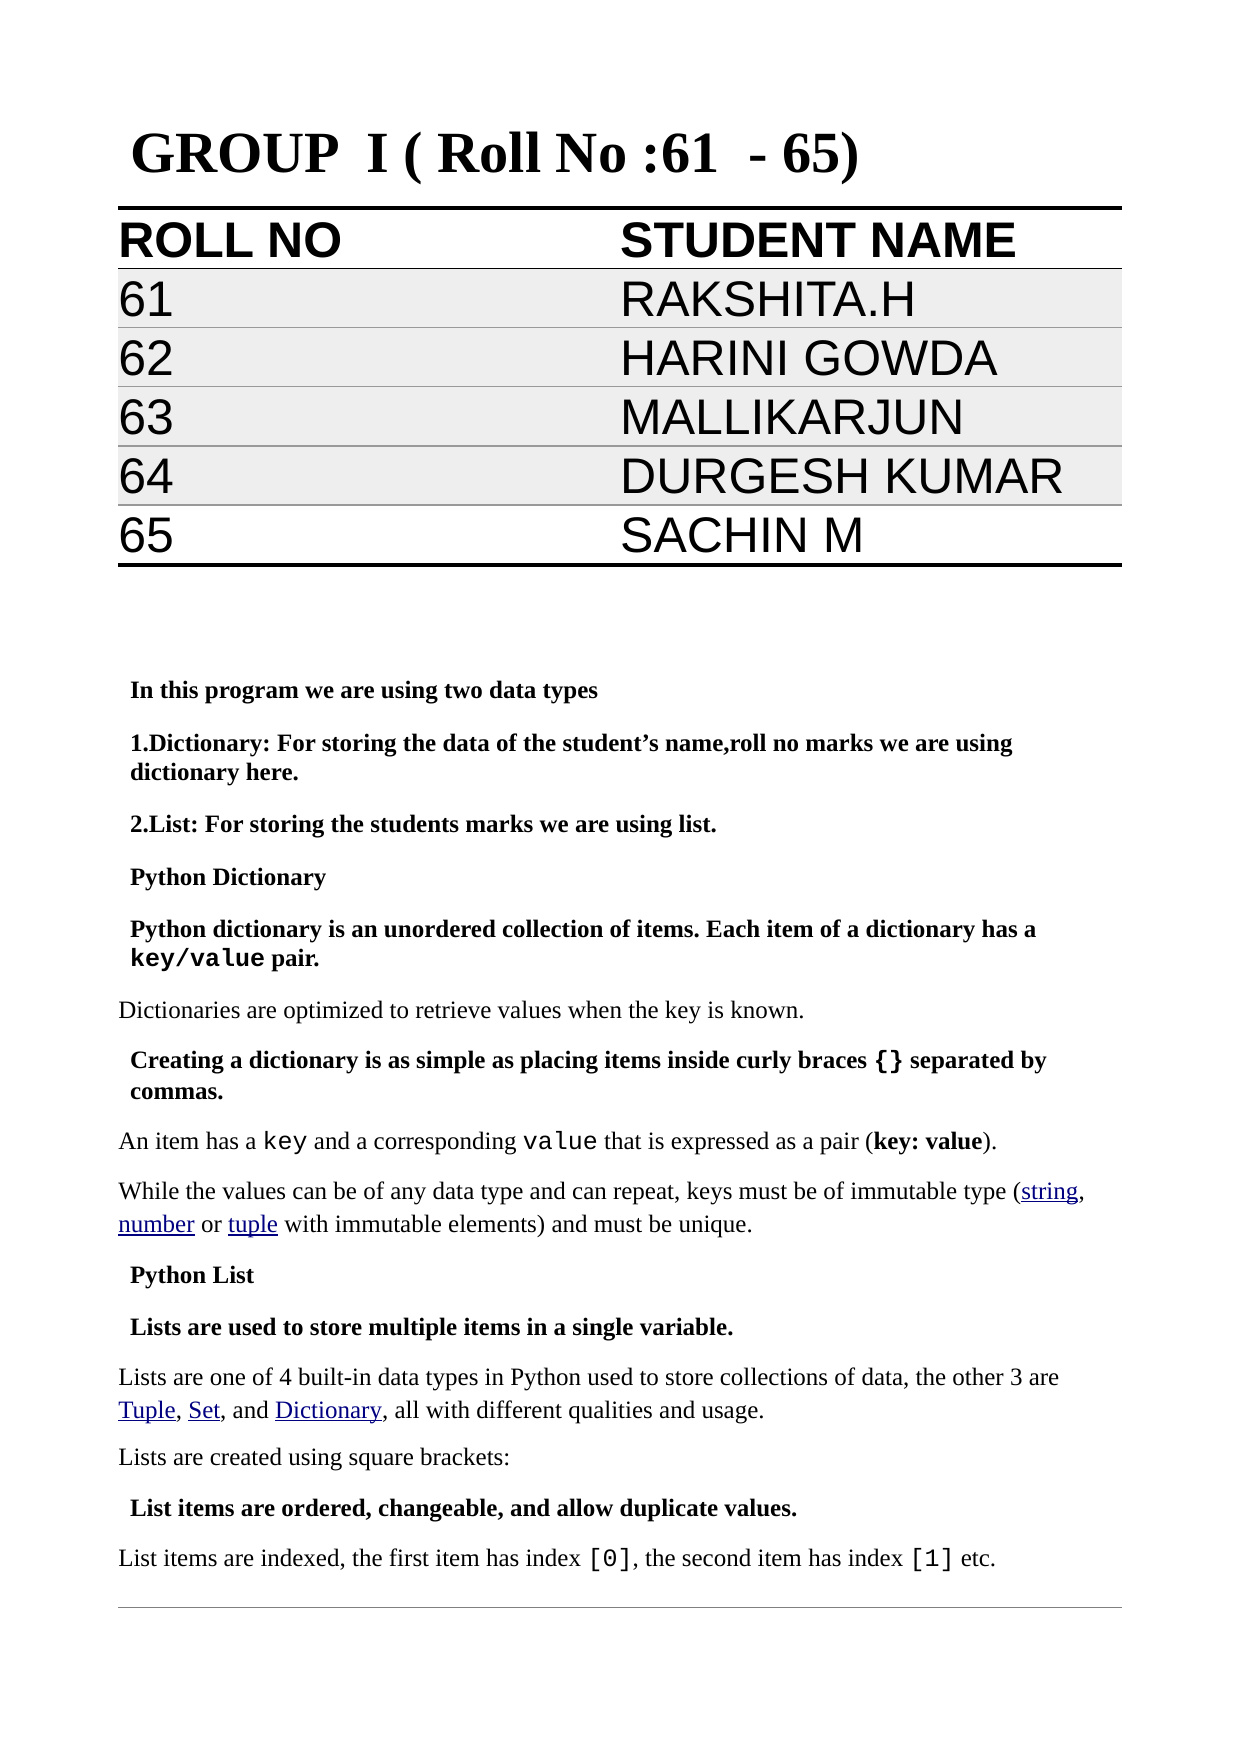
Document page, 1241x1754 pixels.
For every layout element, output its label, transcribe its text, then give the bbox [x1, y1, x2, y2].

table_cell 62 [118, 328, 620, 386]
text Lists are used to store multiple items in a single variable. [130, 1312, 1122, 1341]
table_cell 61 [118, 269, 620, 327]
text 2.List: For storing the students marks we are using list. [130, 809, 1122, 838]
text List items are ordered, changeable, and allow duplicate values. [130, 1493, 1122, 1522]
text Lists are one of 4 built-in data types in Python used to store collections of data, the other 3 are Tuple, Set, and Dictionary, all with different qualities and usage. [118, 1362, 1122, 1424]
text Python dictionary is an unordered collection of items. Each item of a dictionary has a key/value pair. [130, 914, 1122, 974]
table_cell SACHIN M [620, 506, 1122, 563]
text While the values can be of any data type and can repeat, keys must be of immutable type (string, number or tuple with immutable elements) and must be unique. [118, 1176, 1122, 1238]
table_cell 65 [118, 506, 620, 563]
table_cell RAKSHITA.H [620, 269, 1122, 327]
table_cell HARINI GOWDA [620, 328, 1122, 386]
table_header STUDENT NAME [620, 210, 1122, 268]
text In this program we are using two data types [130, 675, 1122, 704]
subtitle Python Dictionary [130, 862, 1122, 891]
text Creating a dictionary is as simple as placing items inside curly braces {} separated by commas. [130, 1046, 1122, 1105]
text List items are indexed, the first item has index [0], the second item has index [1] etc. [118, 1543, 1122, 1573]
subtitle Python List [130, 1260, 1122, 1288]
text Dictionaries are optimized to retrieve values when the key is known. [118, 995, 1122, 1024]
table_cell DURGESH KUMAR [620, 447, 1122, 504]
table_cell MALLIKARJUN [620, 387, 1122, 445]
text GROUP I ( Roll No :61 - 65) [130, 118, 1122, 185]
text An item has a key and a corresponding value that is expressed as a pair (key: value). [118, 1126, 1122, 1157]
text 1.Dictionary: For storing the data of the student’s name,roll no marks we are using dictionary here. [130, 728, 1122, 786]
table_header ROLL NO [118, 210, 620, 268]
text Lists are created using square brackets: [118, 1442, 1122, 1471]
table_cell 64 [118, 447, 620, 504]
table_cell 63 [118, 387, 620, 445]
